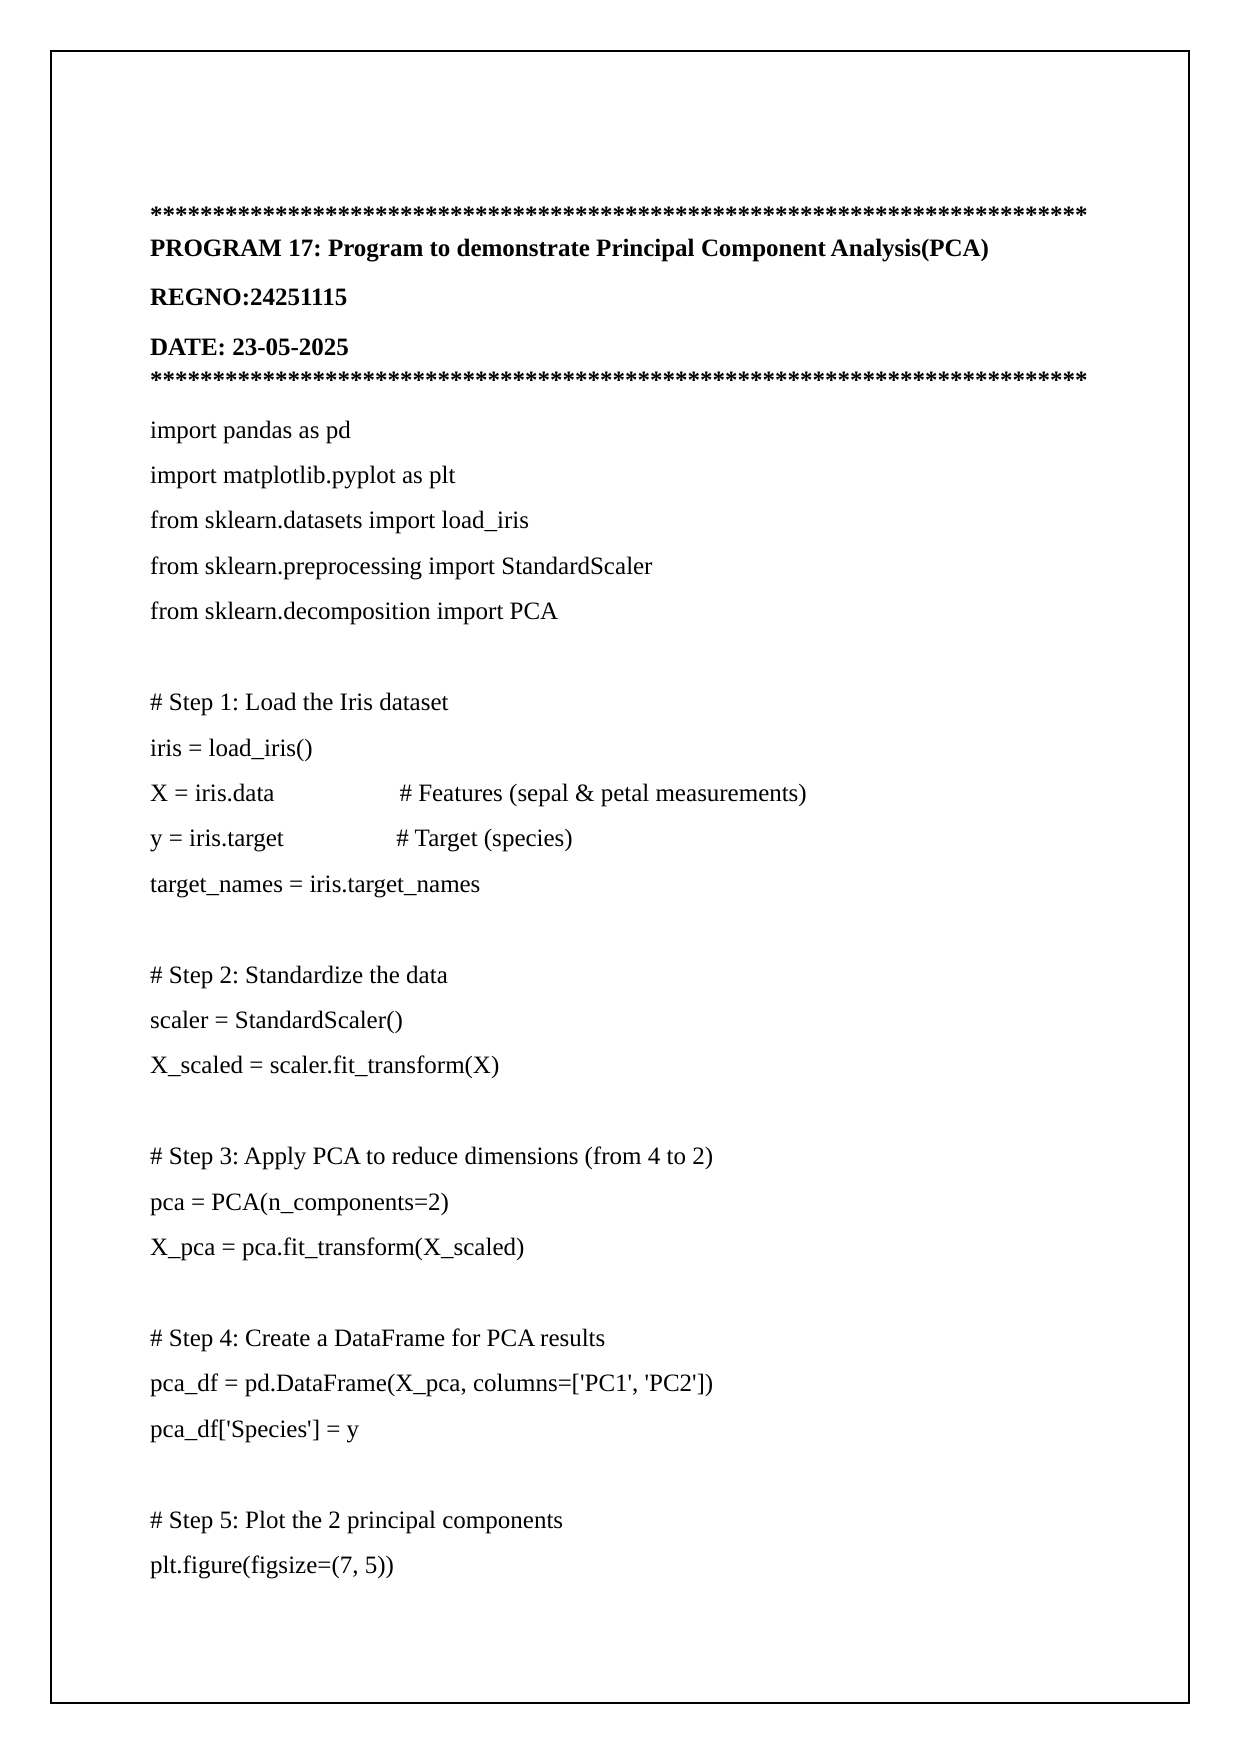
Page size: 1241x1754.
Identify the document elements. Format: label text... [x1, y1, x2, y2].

text X_scaled = scaler.fit_transform(X) [150, 1051, 1090, 1079]
text # Step 5: Plot the 2 principal components [150, 1505, 1090, 1533]
text import pandas as pd [150, 415, 1090, 443]
text y = iris.target # Target (species) [150, 823, 1090, 852]
text DATE: 23-05-2025 [150, 332, 1156, 361]
text # Step 1: Load the Iris dataset [150, 687, 1090, 716]
text from sklearn.preprocessing import StandardScaler [150, 551, 1090, 580]
text PROGRAM 17: Program to demonstrate Principal Component Analysis(PCA) [150, 233, 1090, 261]
text X = iris.data # Features (sepal & petal measurements) [150, 778, 1090, 807]
text iris = load_iris() [150, 733, 1090, 761]
text pca_df = pd.DataFrame(X_pca, columns=['PC1', 'PC2']) [150, 1368, 1090, 1397]
text pca_df['Species'] = y [150, 1414, 1090, 1443]
text REGNO:24251115 [150, 282, 1090, 311]
text from sklearn.datasets import load_iris [150, 506, 1090, 534]
text plt.figure(figsize=(7, 5)) [150, 1550, 1090, 1579]
text *************************************************************************** [150, 200, 1156, 228]
text X_pca = pca.fit_transform(X_scaled) [150, 1232, 1090, 1261]
text scaler = StandardScaler() [150, 1005, 1090, 1034]
text *************************************************************************** [150, 365, 1090, 394]
text target_names = iris.target_names [150, 869, 1090, 898]
text from sklearn.decomposition import PCA [150, 596, 1090, 625]
text # Step 3: Apply PCA to reduce dimensions (from 4 to 2) [150, 1141, 1090, 1170]
text # Step 2: Standardize the data [150, 960, 1090, 988]
text # Step 4: Create a DataFrame for PCA results [150, 1323, 1090, 1352]
text pca = PCA(n_components=2) [150, 1187, 1090, 1216]
text import matplotlib.pyplot as plt [150, 460, 1090, 489]
